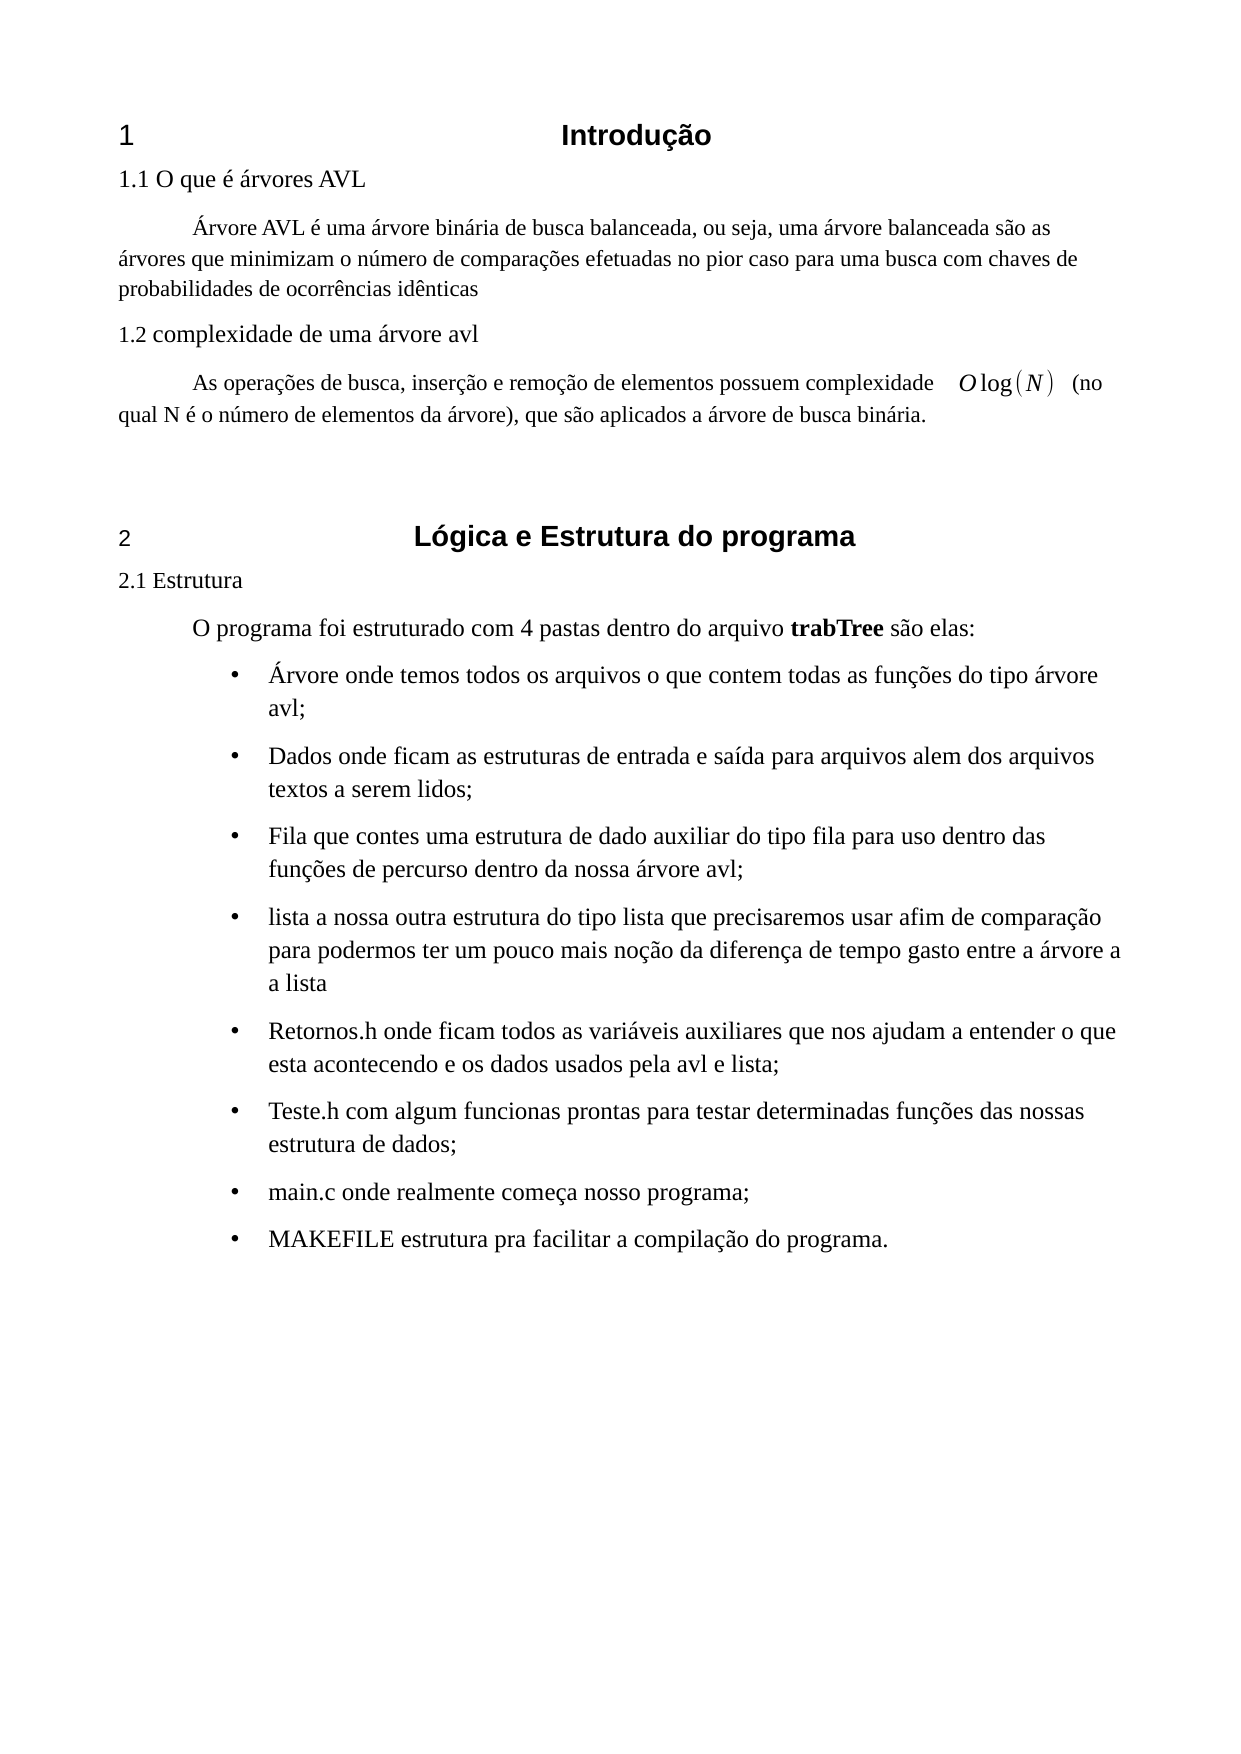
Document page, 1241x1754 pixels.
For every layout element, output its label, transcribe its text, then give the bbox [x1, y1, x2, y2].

text 2.1 Estrutura [118, 565, 1122, 594]
list Fila que contes uma estrutura de dado auxiliar do tipo fila para uso dentro das funções de percurso dentro da nossa árvore avl; [231, 821, 1122, 883]
text 1.2 complexidade de uma árvore avl [118, 319, 1122, 348]
text 1.1 O que é árvores AVL [118, 164, 1122, 193]
text O programa foi estruturado com 4 pastas dentro do arquivo trabTree são elas: [118, 613, 1122, 641]
subtitle 1 Introdução [118, 118, 1122, 152]
list Árvore onde temos todos os arquivos o que contem todas as funções do tipo árvore avl; [231, 660, 1122, 722]
list MAKEFILE estrutura pra facilitar a compilação do programa. [231, 1224, 1122, 1253]
list lista a nossa outra estrutura do tipo lista que precisaremos usar afim de comparação para podermos ter um pouco mais noção da diferença de tempo gasto entre a árvore a a lista [231, 902, 1122, 997]
list Teste.h com algum funcionas prontas para testar determinadas funções das nossas estrutura de dados; [231, 1096, 1122, 1158]
text As operações de busca, inserção e remoção de elementos possuem complexidade (no qual N é o número de elementos da árvore), que são aplicados a árvore de busca binária. [118, 367, 1122, 428]
list main.c onde realmente começa nosso programa; [231, 1177, 1122, 1206]
list Retornos.h onde ficam todos as variáveis auxiliares que nos ajudam a entender o que esta acontecendo e os dados usados pela avl e lista; [231, 1016, 1122, 1077]
text Árvore AVL é uma árvore binária de busca balanceada, ou seja, uma árvore balanceada são as árvores que minimizam o número de comparações efetuadas no pior caso para uma busca com chaves de probabilidades de ocorrências idênticas [118, 212, 1122, 301]
list Dados onde ficam as estruturas de entrada e saída para arquivos alem dos arquivos textos a serem lidos; [231, 741, 1122, 803]
subtitle 2 Lógica e Estrutura do programa [118, 519, 1122, 552]
